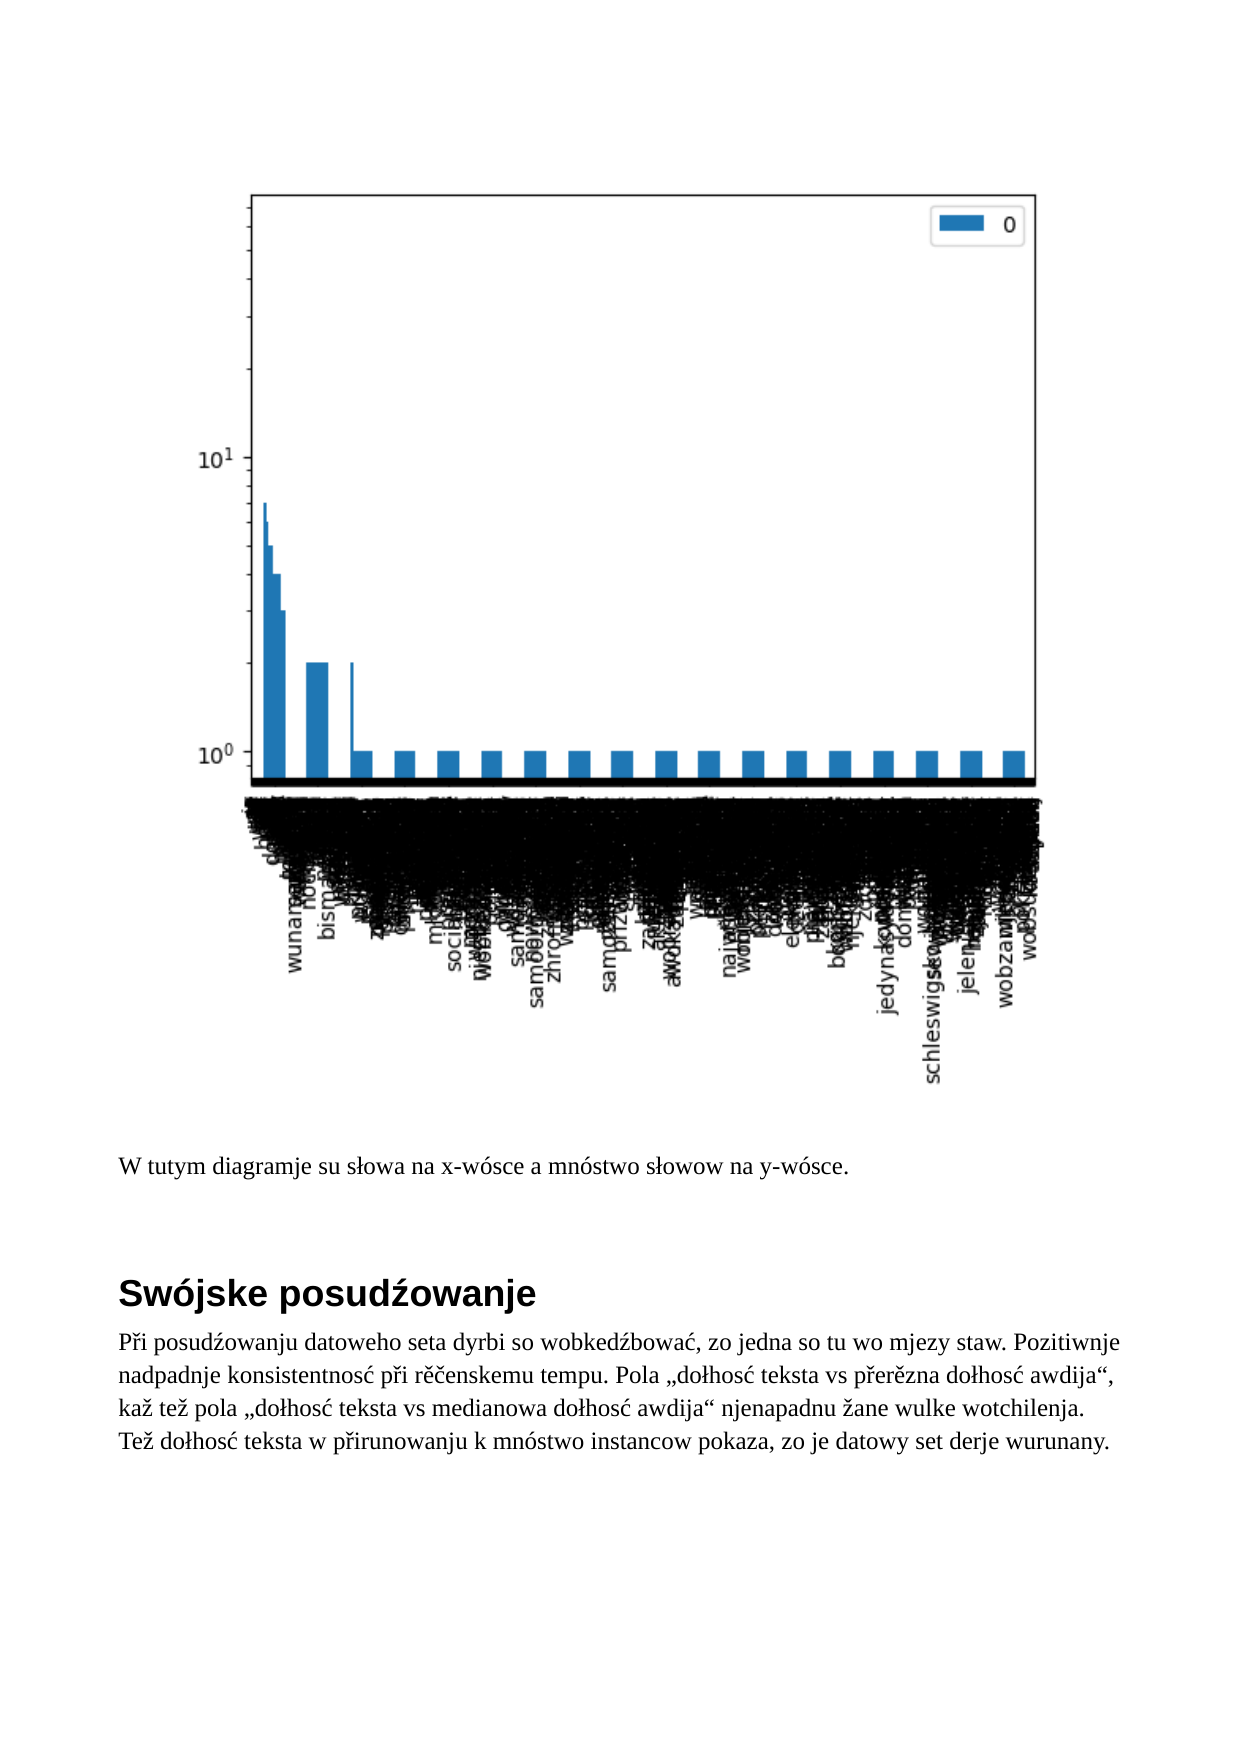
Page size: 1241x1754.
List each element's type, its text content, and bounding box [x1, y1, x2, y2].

subtitle Swójske posudźowanje [118, 1271, 1122, 1314]
text W tutym diagramje su słowa na x-wósce a mnóstwo słowow na y-wósce. [118, 1151, 1122, 1179]
picture [180, 180, 1060, 1099]
text Při posudźowanju datoweho seta dyrbi so wobkedźbować, zo jedna so tu wo mjezy staw. Pozitiwnje nadpadnje konsistentnosć při rěčenskemu tempu. Pola „dołhosć teksta vs přerězna dołhosć awdija“, kaž tež pola „dołhosć teksta vs medianowa dołhosć awdija“ njenapadnu žane wulke wotchilenja. Tež dołhosć teksta w přirunowanju k mnóstwo instancow pokaza, zo je datowy set derje wurunany. [118, 1327, 1122, 1454]
